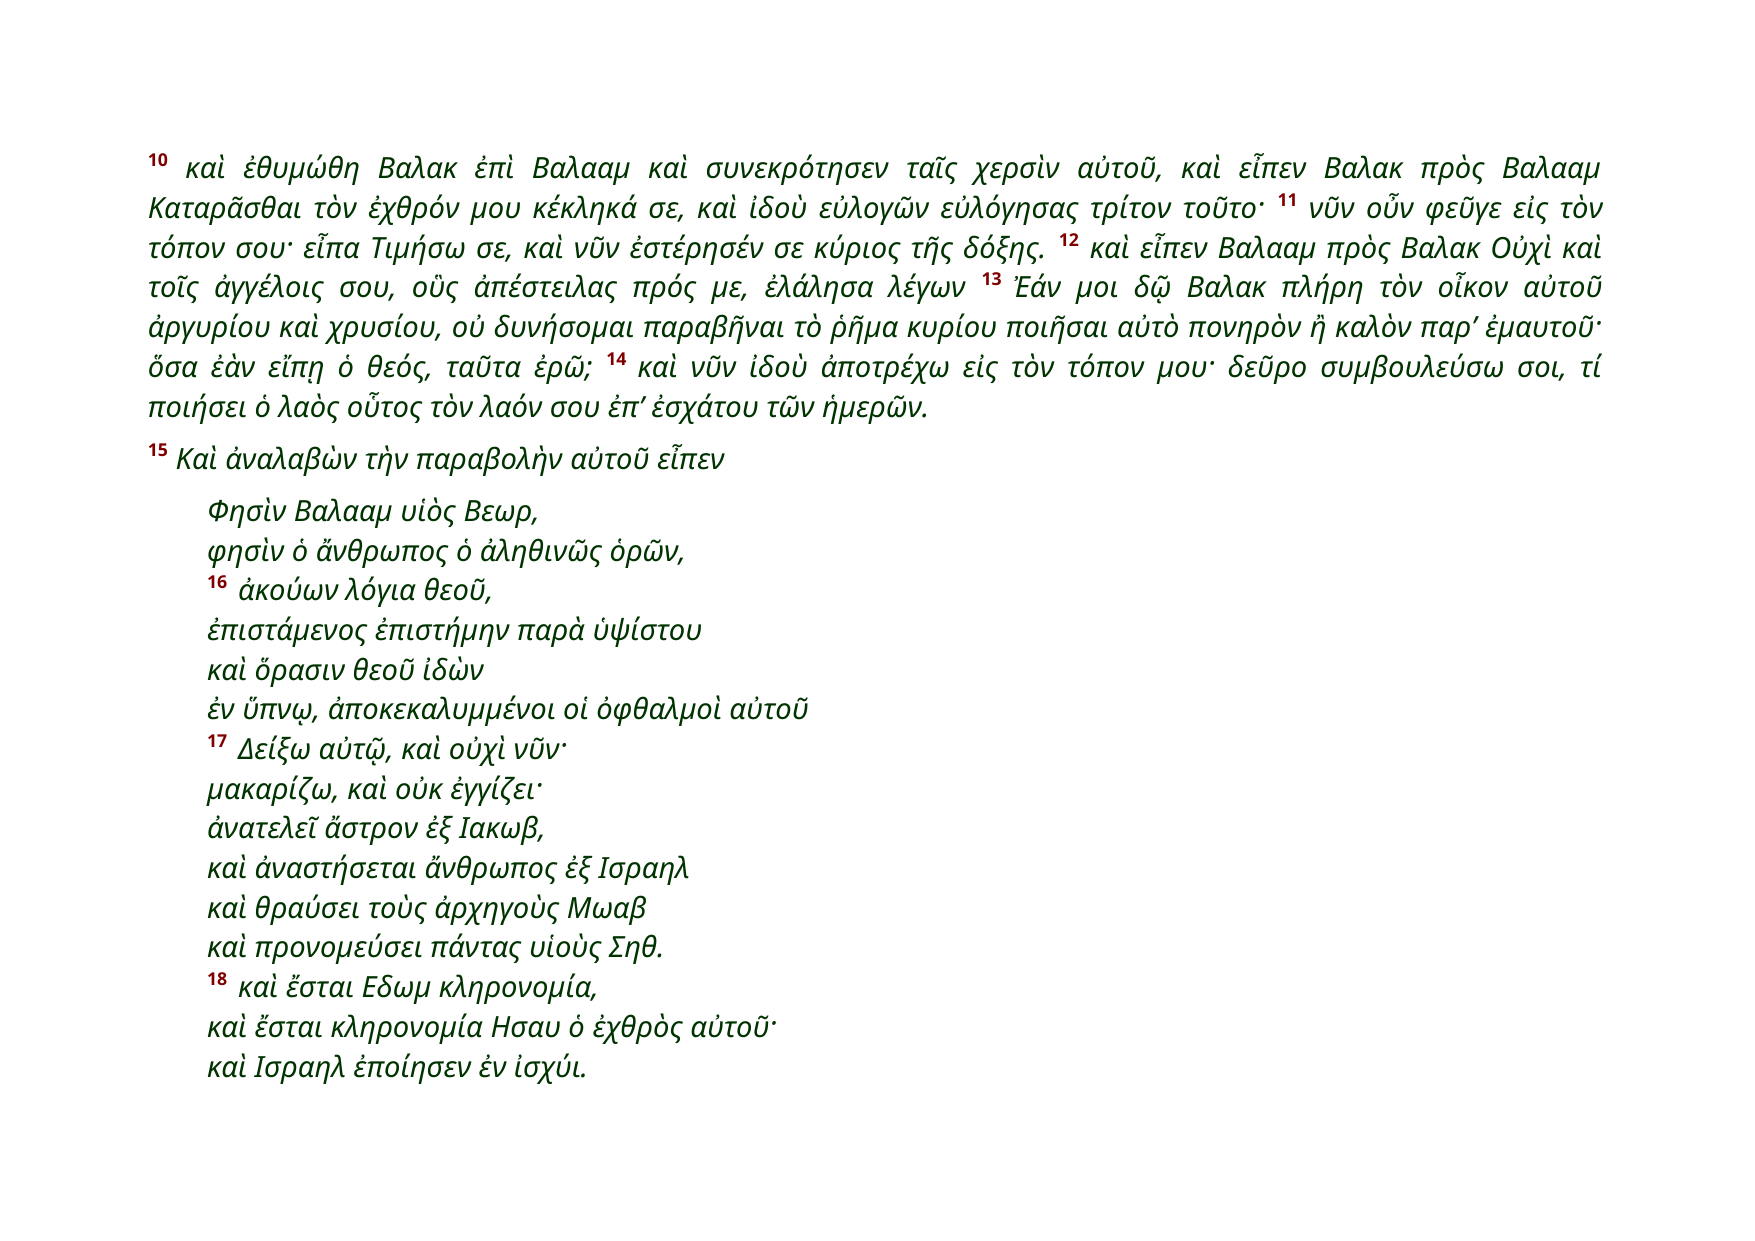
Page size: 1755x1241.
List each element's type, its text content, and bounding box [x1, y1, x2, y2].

text 18 καὶ ἔσται Εδωμ κληρονομία, καὶ ἔσται κληρονομία Ησαυ ὁ ἐχθρὸς αὐτοῦ· καὶ Ισραηλ ἐποίησεν ἐν ἰσχύι. [207, 966, 1547, 1086]
text 17 Δείξω αὐτῷ, καὶ οὐχὶ νῦν· μακαρίζω, καὶ οὐκ ἐγγίζει· ἀνατελεῖ ἄστρον ἐξ Ιακωβ, καὶ ἀναστήσεται ἄνθρωπος ἐξ Ισραηλ καὶ θραύσει τοὺς ἀρχηγοὺς Μωαβ καὶ προνομεύσει πάντας υἱοὺς Σηθ. [207, 728, 1547, 966]
text 15 Καὶ ἀναλαβὼν τὴν παραβολὴν αὐτοῦ εἶπεν [148, 438, 1606, 478]
text Φησὶν Βαλααμ υἱὸς Βεωρ, φησὶν ὁ ἄνθρωπος ὁ ἀληθινῶς ὁρῶν, [207, 490, 1547, 569]
text 10 καὶ ἐθυμώθη Βαλακ ἐπὶ Βαλααμ καὶ συνεκρότησεν ταῖς χερσὶν αὐτοῦ, καὶ εἶπεν Βαλακ πρὸς Βαλααμ Καταρᾶσθαι τὸν ἐχθρόν μου κέκληκά σε, καὶ ἰδοὺ εὐλογῶν εὐλόγησας τρίτον τοῦτο· 11 νῦν οὖν φεῦγε εἰς τὸν τόπον σου· εἶπα Τιμήσω σε, καὶ νῦν ἐστέρησέν σε κύριος τῆς δόξης. 12 καὶ εἶπεν Βαλααμ πρὸς Βαλακ Οὐχὶ καὶ τοῖς ἀγγέλοις σου, οὓς ἀπέστειλας πρός με, ἐλάλησα λέγων 13 Ἐάν μοι δῷ Βαλακ πλήρη τὸν οἶκον αὐτοῦ ἀργυρίου καὶ χρυσίου, οὐ δυνήσομαι παραβῆναι τὸ ῥῆμα κυρίου ποιῆσαι αὐτὸ πονηρὸν ἢ καλὸν παρ’ ἐμαυτοῦ· ὅσα ἐὰν εἴπῃ ὁ θεός, ταῦτα ἐρῶ; 14 καὶ νῦν ἰδοὺ ἀποτρέχω εἰς τὸν τόπον μου· δεῦρο συμβουλεύσω σοι, τί ποιήσει ὁ λαὸς οὗτος τὸν λαόν σου ἐπ’ ἐσχάτου τῶν ἡμερῶν. [148, 148, 1606, 426]
text 16 ἀκούων λόγια θεοῦ, ἐπιστάμενος ἐπιστήμην παρὰ ὑψίστου καὶ ὅρασιν θεοῦ ἰδὼν ἐν ὕπνῳ, ἀποκεκαλυμμένοι οἱ ὀφθαλμοὶ αὐτοῦ [207, 569, 1547, 728]
